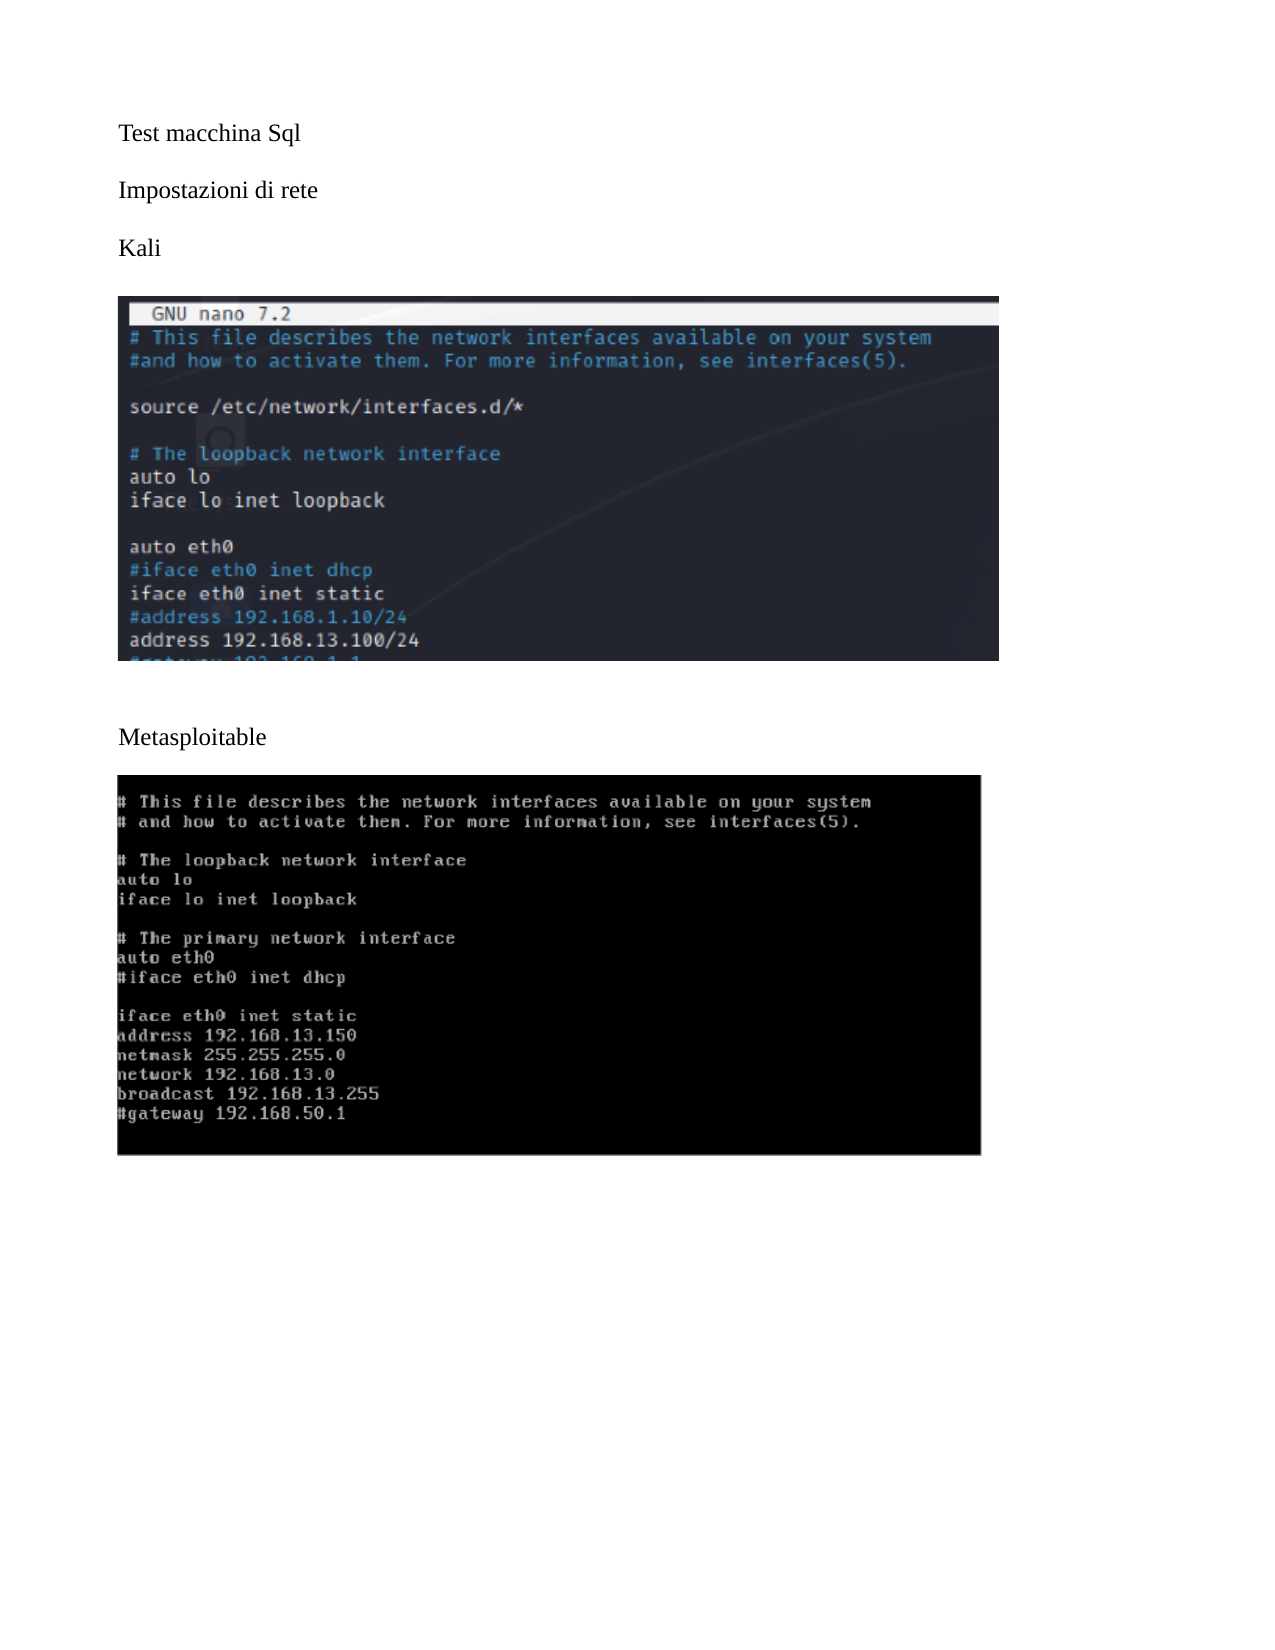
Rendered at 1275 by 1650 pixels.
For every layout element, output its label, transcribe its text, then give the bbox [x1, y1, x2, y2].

text Test macchina Sql [118, 118, 1157, 147]
text Metasploitable [118, 722, 1157, 751]
picture [117, 775, 983, 1156]
text Impostazioni di rete [118, 176, 1157, 204]
text Kali [118, 233, 1157, 262]
picture [117, 296, 999, 661]
